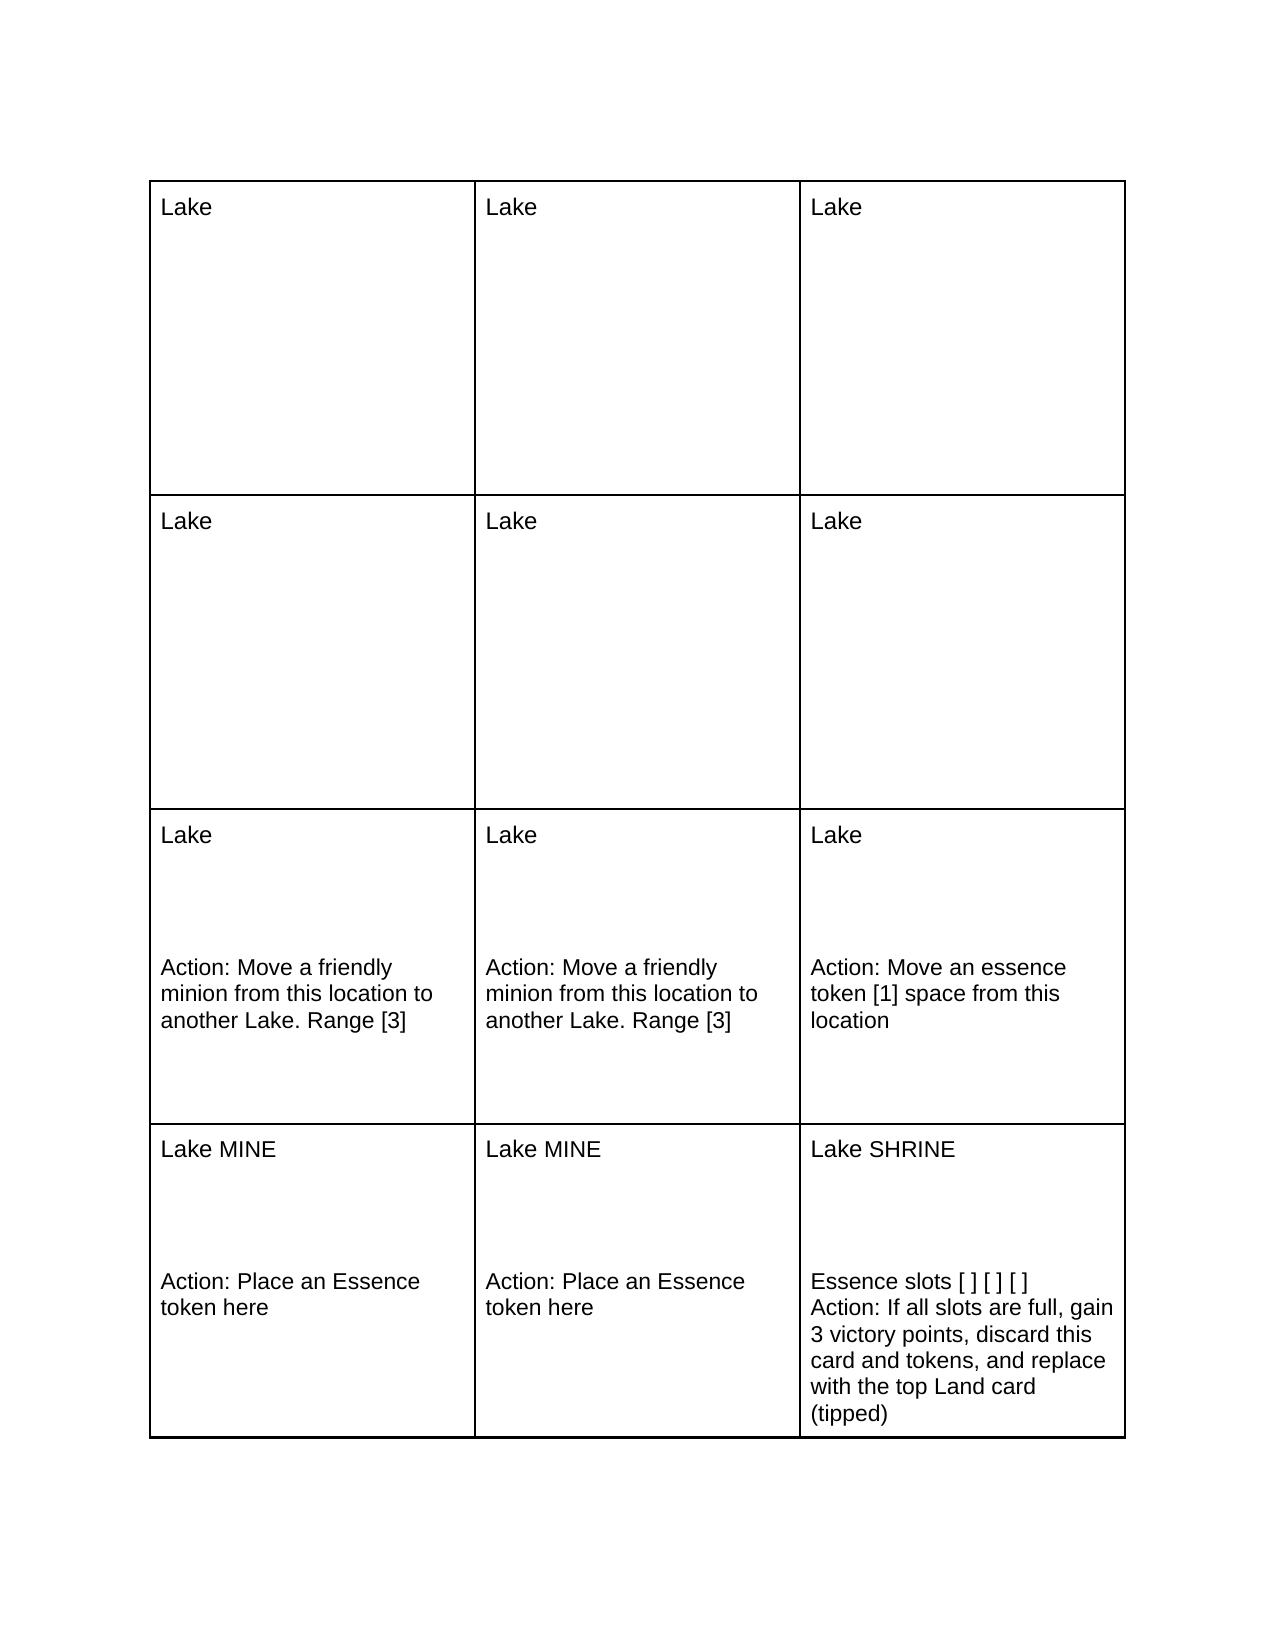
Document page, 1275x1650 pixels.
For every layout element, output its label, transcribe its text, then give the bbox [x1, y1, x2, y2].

table_header Lake [801, 182, 1124, 494]
table_cell Lake MINE Action: Place an Essence token here [151, 1125, 474, 1436]
table_cell Lake Action: Move a friendly minion from this location to another Lake. Range [3] [151, 810, 474, 1122]
table_header Lake [151, 182, 474, 494]
table_cell Lake MINE Action: Place an Essence token here [476, 1125, 799, 1436]
table_cell Lake [476, 496, 799, 808]
table_header Lake [476, 182, 799, 494]
table_cell Lake Action: Move a friendly minion from this location to another Lake. Range [3] [476, 810, 799, 1122]
table_cell Lake Action: Move an essence token [1] space from this location [801, 810, 1124, 1122]
table_cell Lake [801, 496, 1124, 808]
table_cell Lake [151, 496, 474, 808]
table_cell Lake SHRINE Essence slots [ ] [ ] [ ] Action: If all slots are full, gain 3 victory points, discard this card and tokens, and replace with the top Land card (tipped) [801, 1125, 1124, 1436]
